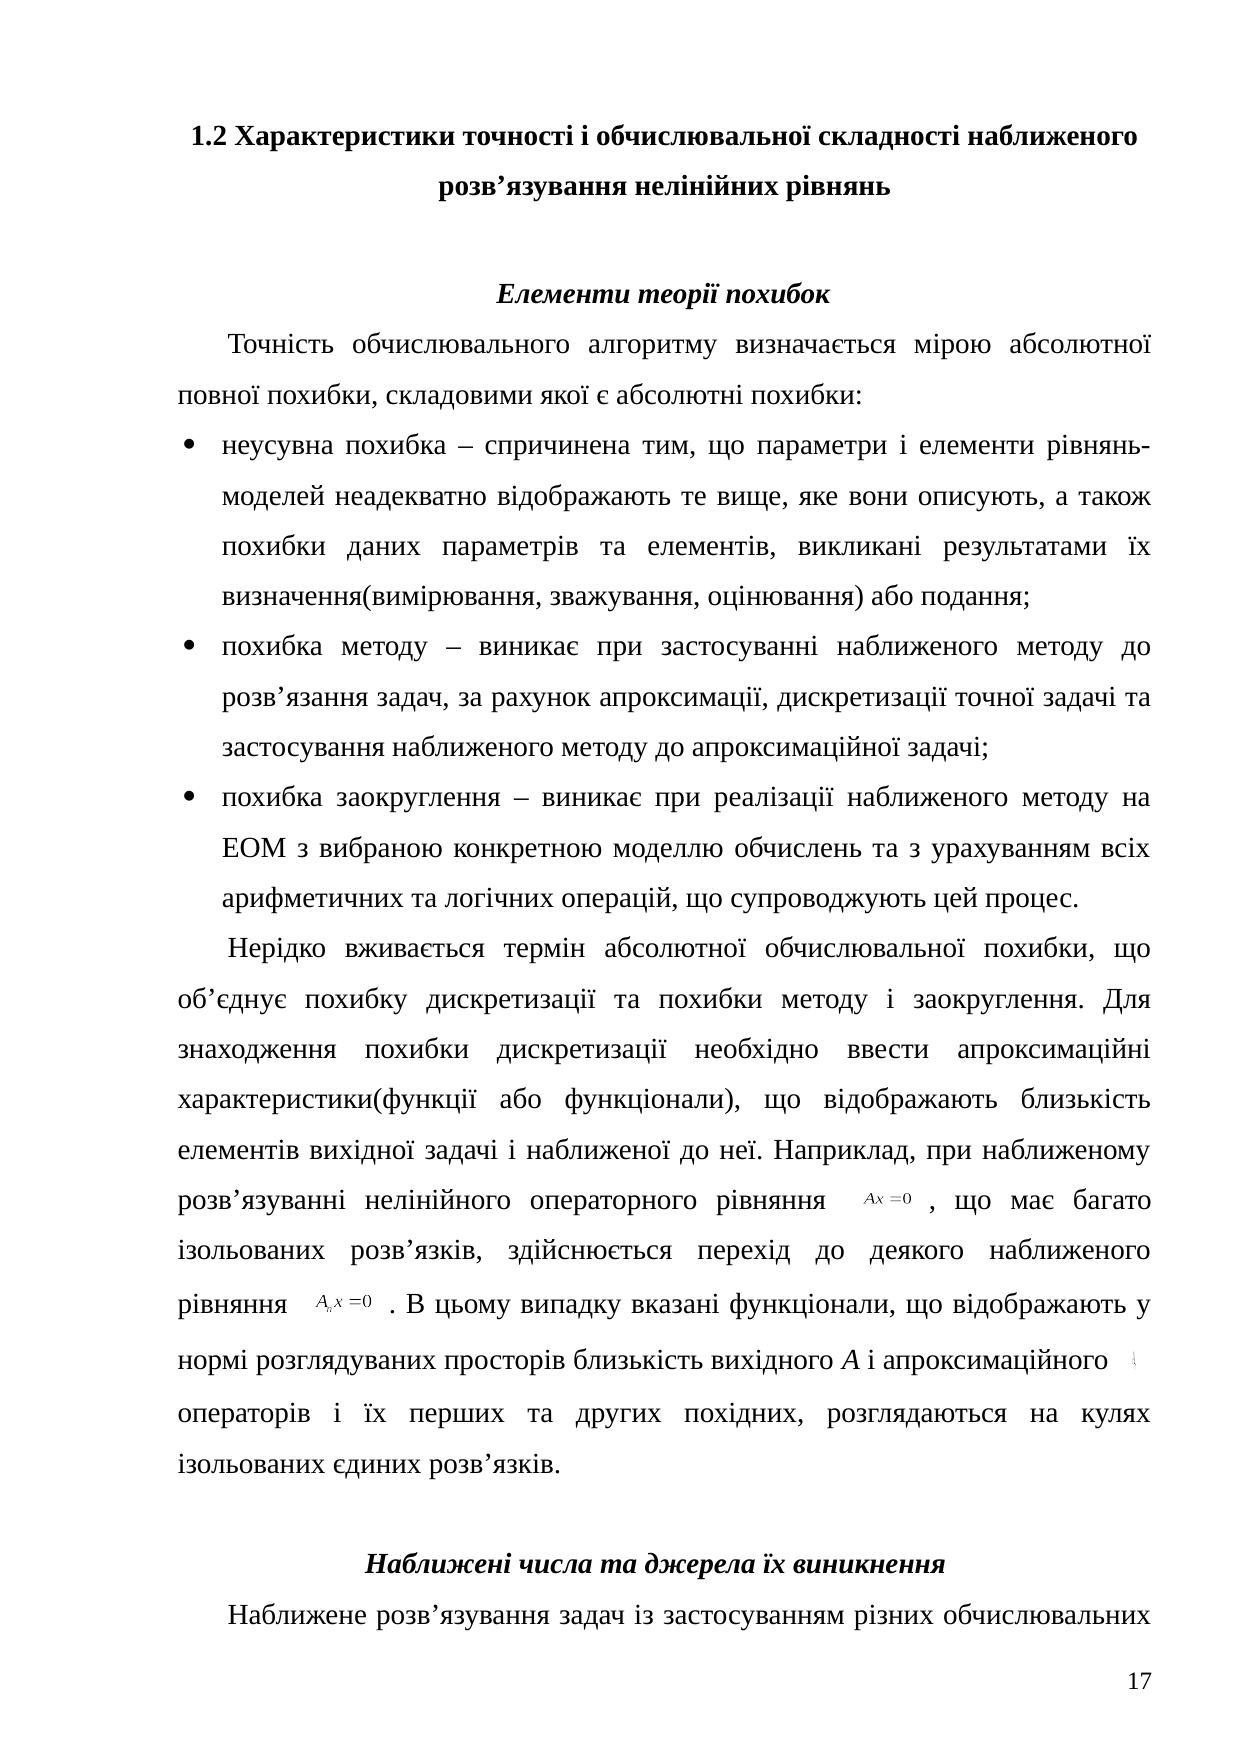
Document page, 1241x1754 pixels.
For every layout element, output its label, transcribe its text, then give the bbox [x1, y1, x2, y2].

list неусувна похибка – спричинена тим, що параметри і елементи рівнянь-моделей неадекватно відображають те вище, яке вони описують, а також похибки даних параметрів та елементів, викликані результатами їх визначення(вимірювання, зважування, оцінювання) або подання; [184, 427, 1152, 612]
text Наближене розв’язування задач із застосуванням різних обчислювальних [177, 1597, 1152, 1630]
list похибка методу – виникає при застосуванні наближеного методу до розв’язання задач, за рахунок апроксимації, дискретизації точної задачі та застосування наближеного методу до апроксимаційної задачі; [184, 628, 1152, 763]
text Точність обчислювального алгоритму визначається мірою абсолютної повної похибки, складовими якої є абсолютні похибки: [177, 327, 1152, 410]
text Нерідко вживається термін абсолютної обчислювальної похибки, що об’єднує похибку дискретизації та похибки методу і заокруглення. Для знаходження похибки дискретизації необхідно ввести апроксимаційні характеристики(функції або функціонали), що відображають близькість елементів вихідної задачі і наближеної до неї. Наприклад, при наближеному розв’язуванні нелінійного операторного рівняння , що має багато ізольованих розв’язків, здійснюється перехід до деякого наближеного рівняння . В цьому випадку вказані функціонали, що відображають у нормі розглядуваних просторів близькість вихідного A і апроксимаційного операторів і їх перших та других похідних, розглядаються на кулях ізольованих єдиних розв’язків. [177, 931, 1152, 1479]
text Наближені числа та джерела їх виникнення [177, 1546, 1152, 1580]
text Елементи теорії похибок [177, 276, 1152, 310]
list похибка заокруглення – виникає при реалізації наближеного методу на ЕОМ з вибраною конкретною моделлю обчислень та з урахуванням всіх арифметичних та логічних операцій, що супроводжують цей процес. [184, 779, 1152, 914]
text 1.2 Характеристики точності і обчислювальної складності наближеного розв’язування нелінійних рівнянь [177, 118, 1152, 202]
